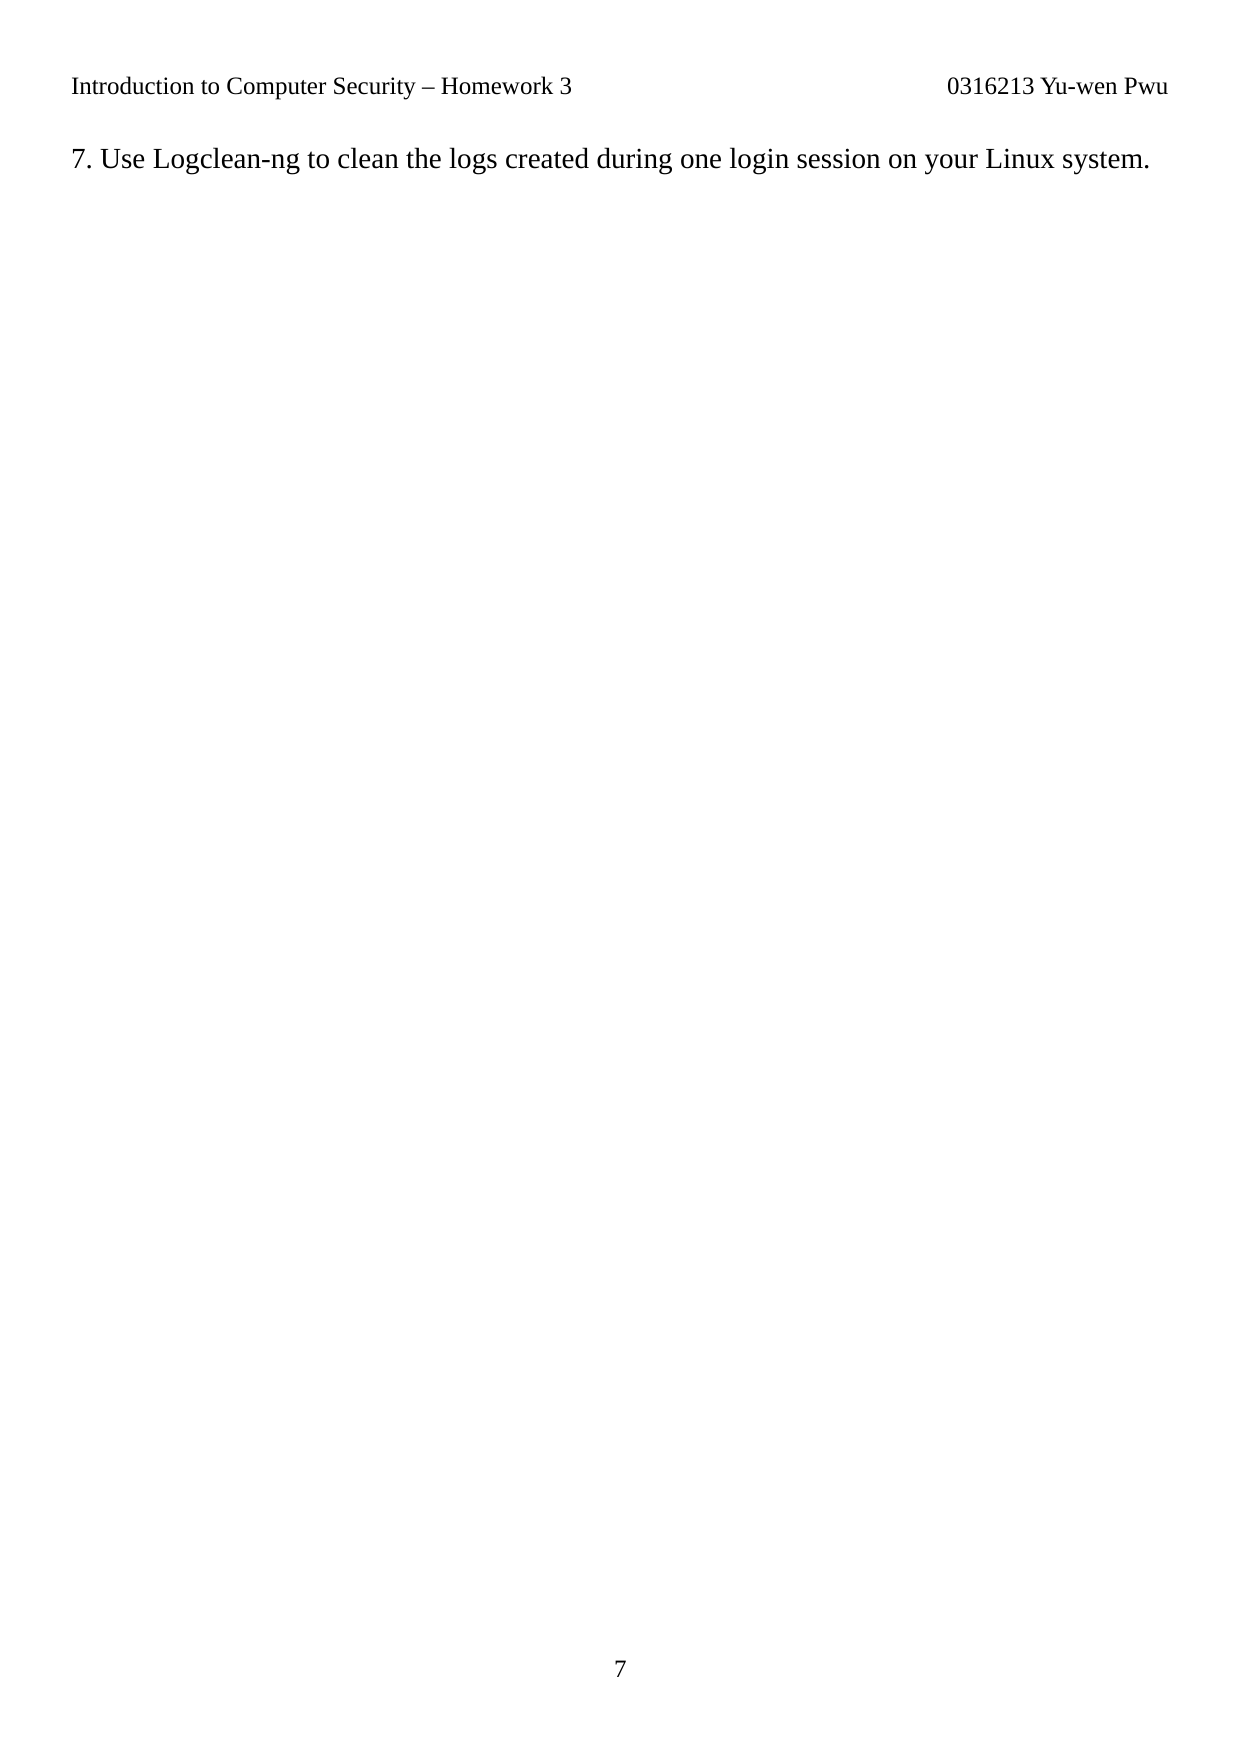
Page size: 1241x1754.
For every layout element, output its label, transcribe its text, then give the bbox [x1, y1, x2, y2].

text 7. Use Logclean-ng to clean the logs created during one login session on your Linux system. [71, 141, 1169, 175]
